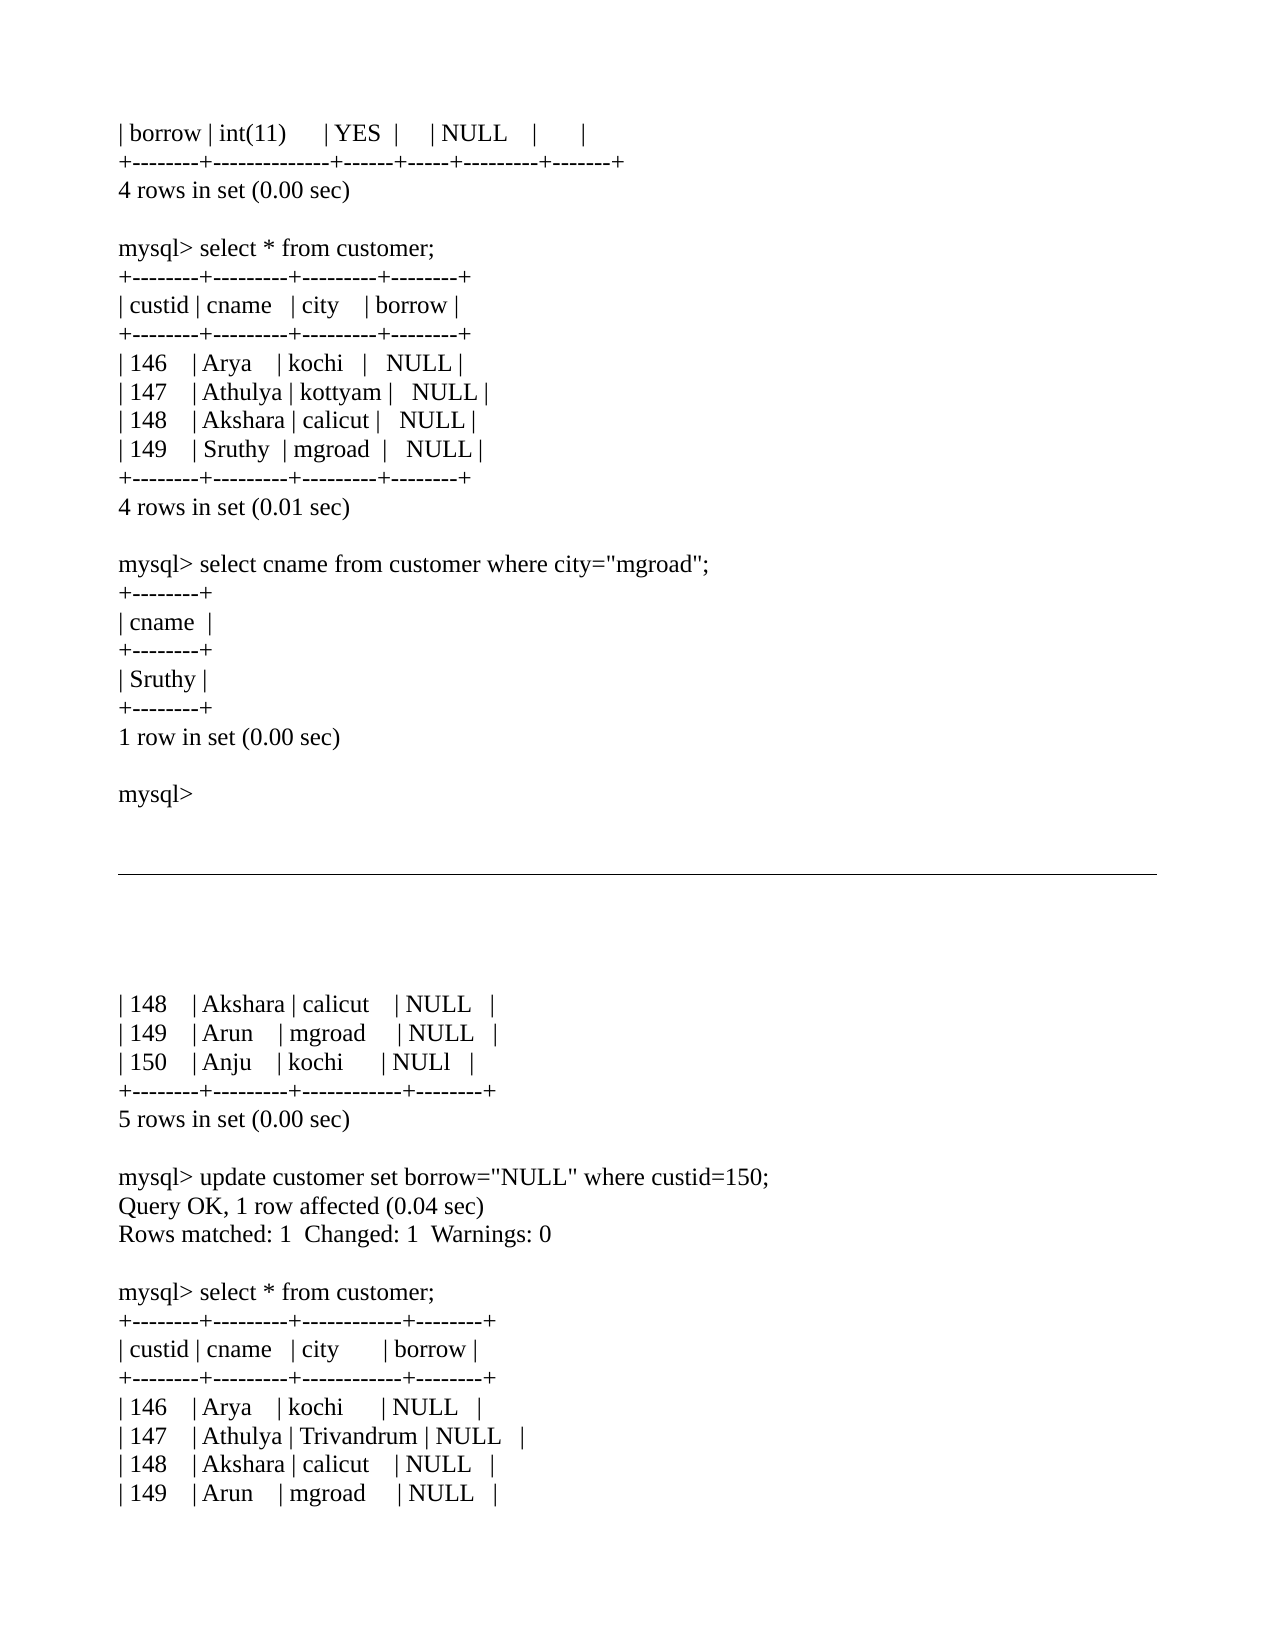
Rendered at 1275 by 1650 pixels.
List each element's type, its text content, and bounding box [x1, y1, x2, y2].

text +--------+---------+---------+--------+ [118, 262, 1157, 291]
text 4 rows in set (0.01 sec) [118, 492, 1157, 521]
text | cname | [118, 607, 1157, 636]
text +--------+--------------+------+-----+---------+-------+ [118, 147, 1157, 176]
text mysql> select * from customer; [118, 1277, 1157, 1306]
text mysql> select * from customer; [118, 233, 1157, 262]
text +--------+---------+------------+--------+ [118, 1363, 1157, 1392]
text +--------+ [118, 578, 1157, 607]
text | 148 | Akshara | calicut | NULL | [118, 1449, 1157, 1478]
text +--------+---------+---------+--------+ [118, 319, 1157, 348]
text +--------+ [118, 693, 1157, 722]
text | 149 | Arun | mgroad | NULL | [118, 1018, 1157, 1047]
text | custid | cname | city | borrow | [118, 1334, 1157, 1363]
text mysql> select cname from customer where city="mgroad"; [118, 549, 1157, 578]
text +--------+---------+------------+--------+ [118, 1306, 1157, 1334]
text | 147 | Athulya | Trivandrum | NULL | [118, 1421, 1157, 1449]
text | 148 | Akshara | calicut | NULL | [118, 406, 1157, 434]
text Rows matched: 1 Changed: 1 Warnings: 0 [118, 1219, 1157, 1248]
text | 146 | Arya | kochi | NULL | [118, 348, 1157, 377]
text | 150 | Anju | kochi | NULl | [118, 1047, 1157, 1076]
text | Sruthy | [118, 664, 1157, 693]
text mysql> [118, 779, 1157, 808]
text +--------+---------+------------+--------+ [118, 1076, 1157, 1104]
text 1 row in set (0.00 sec) [118, 722, 1157, 751]
text +--------+---------+---------+--------+ [118, 463, 1157, 492]
text 4 rows in set (0.00 sec) [118, 176, 1157, 204]
text | 147 | Athulya | kottyam | NULL | [118, 377, 1157, 406]
text | 148 | Akshara | calicut | NULL | [118, 989, 1157, 1018]
text mysql> update customer set borrow="NULL" where custid=150; [118, 1162, 1157, 1191]
text | 149 | Arun | mgroad | NULL | [118, 1478, 1157, 1507]
text Query OK, 1 row affected (0.04 sec) [118, 1191, 1157, 1219]
text 5 rows in set (0.00 sec) [118, 1104, 1157, 1133]
text | borrow | int(11) | YES | | NULL | | [118, 118, 1157, 147]
text +--------+ [118, 636, 1157, 664]
text | 146 | Arya | kochi | NULL | [118, 1392, 1157, 1421]
text | custid | cname | city | borrow | [118, 291, 1157, 319]
text | 149 | Sruthy | mgroad | NULL | [118, 434, 1157, 463]
